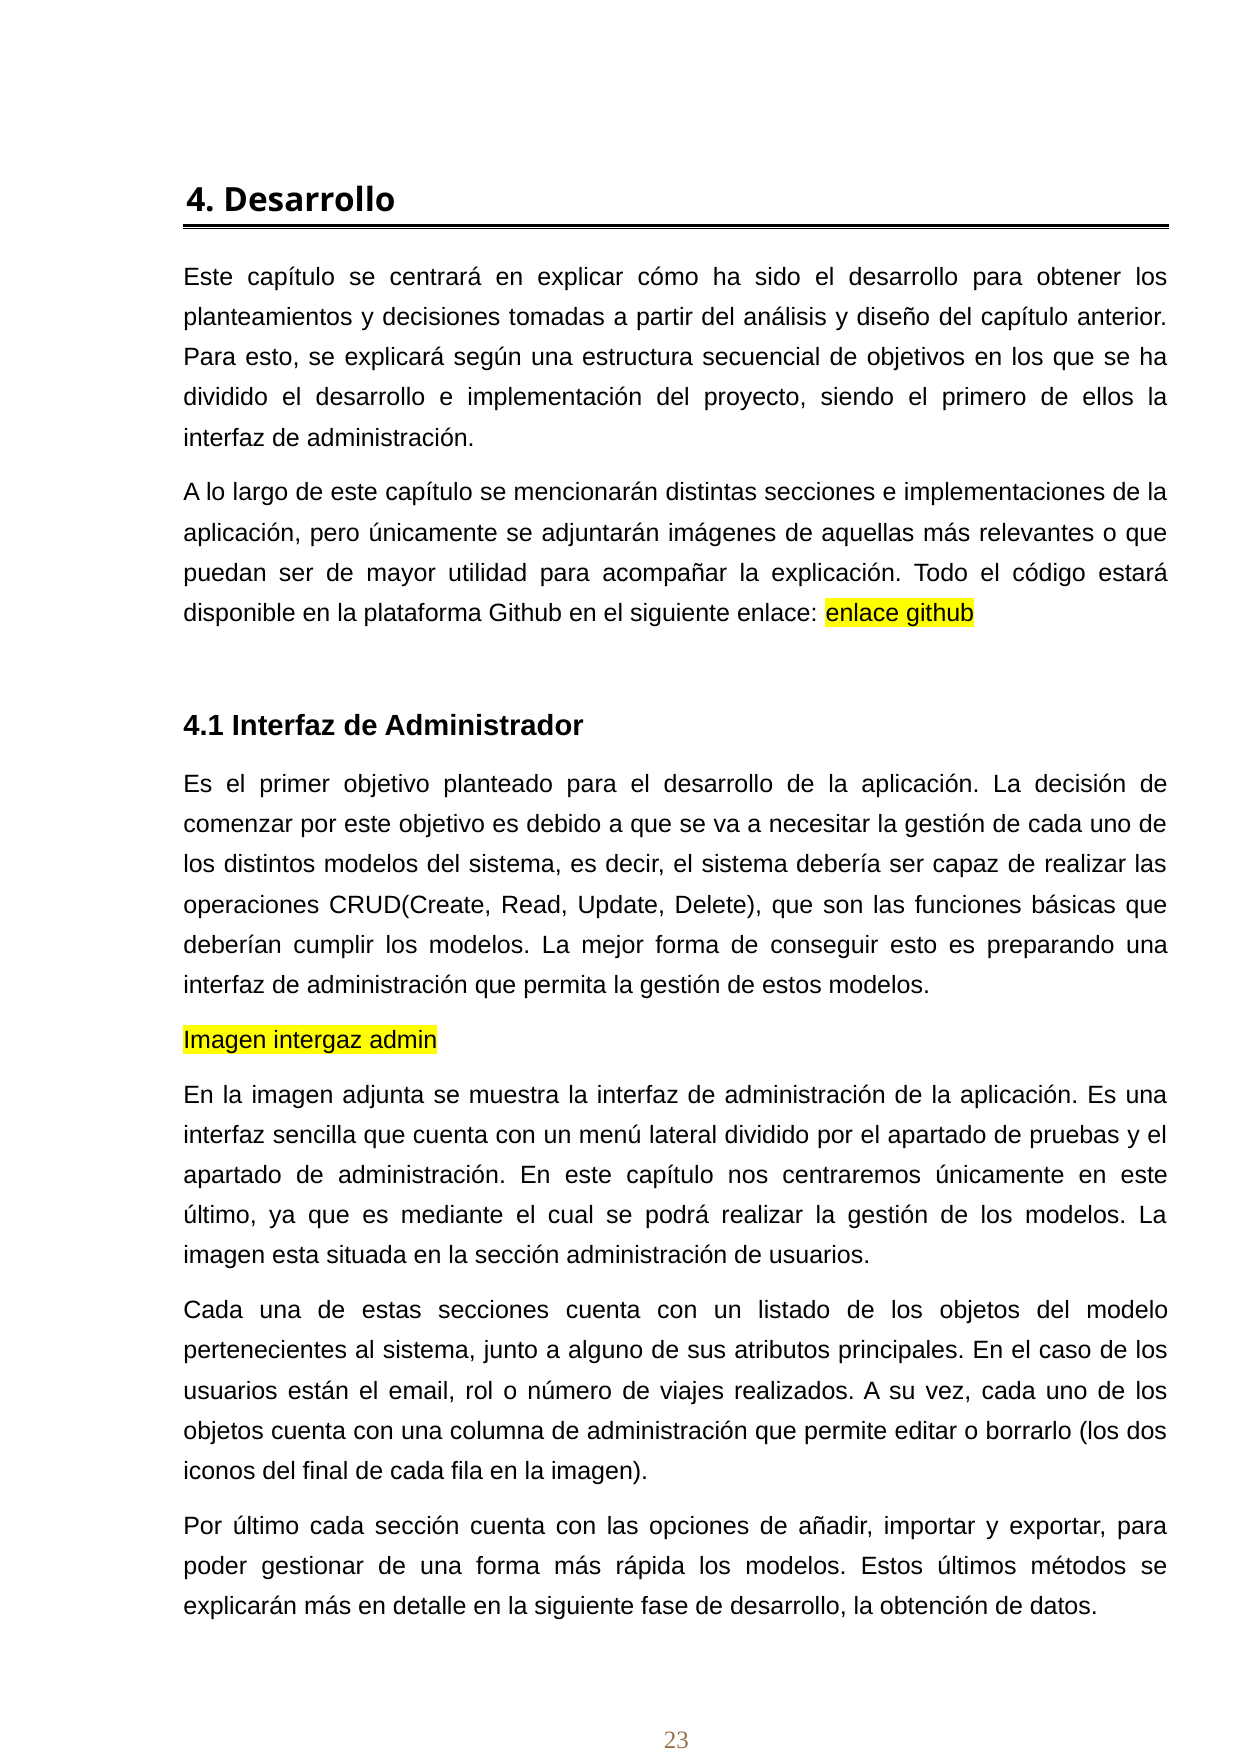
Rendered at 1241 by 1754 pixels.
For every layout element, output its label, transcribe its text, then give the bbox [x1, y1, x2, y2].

text Cada una de estas secciones cuenta con un listado de los objetos del modelo pertenecientes al sistema, junto a alguno de sus atributos principales. En el caso de los usuarios están el email, rol o número de viajes realizados. A su vez, cada uno de los objetos cuenta con una columna de administración que permite editar o borrarlo (los dos iconos del final de cada fila en la imagen). [183, 1295, 1169, 1485]
text Por último cada sección cuenta con las opciones de añadir, importar y exportar, para poder gestionar de una forma más rápida los modelos. Estos últimos métodos se explicarán más en detalle en la siguiente fase de desarrollo, la obtención de datos. [183, 1511, 1169, 1620]
text A lo largo de este capítulo se mencionarán distintas secciones e implementaciones de la aplicación, pero únicamente se adjuntarán imágenes de aquellas más relevantes o que puedan ser de mayor utilidad para acompañar la explicación. Todo el código estará disponible en la plataforma Github en el siguiente enlace: enlace github [183, 477, 1169, 627]
text 4.1 Interfaz de Administrador [183, 708, 1169, 741]
text Es el primer objetivo planteado para el desarrollo de la aplicación. La decisión de comenzar por este objetivo es debido a que se va a necesitar la gestión de cada uno de los distintos modelos del sistema, es decir, el sistema debería ser capaz de realizar las operaciones CRUD(Create, Read, Update, Delete), que son las funciones básicas que deberían cumplir los modelos. La mejor forma de conseguir esto es preparando una interfaz de administración que permita la gestión de estos modelos. [183, 769, 1169, 999]
text Este capítulo se centrará en explicar cómo ha sido el desarrollo para obtener los planteamientos y decisiones tomadas a partir del análisis y diseño del capítulo anterior. Para esto, se explicará según una estructura secuencial de objetivos en los que se ha dividido el desarrollo e implementación del proyecto, siendo el primero de ellos la interfaz de administración. [183, 262, 1169, 451]
text Imagen intergaz admin [183, 1025, 1169, 1054]
text En la imagen adjunta se muestra la interfaz de administración de la aplicación. Es una interfaz sencilla que cuenta con un menú lateral dividido por el apartado de pruebas y el apartado de administración. En este capítulo nos centraremos únicamente en este último, ya que es mediante el cual se podrá realizar la gestión de los modelos. La imagen esta situada en la sección administración de usuarios. [183, 1080, 1169, 1269]
text 4. Desarrollo [183, 173, 1169, 224]
